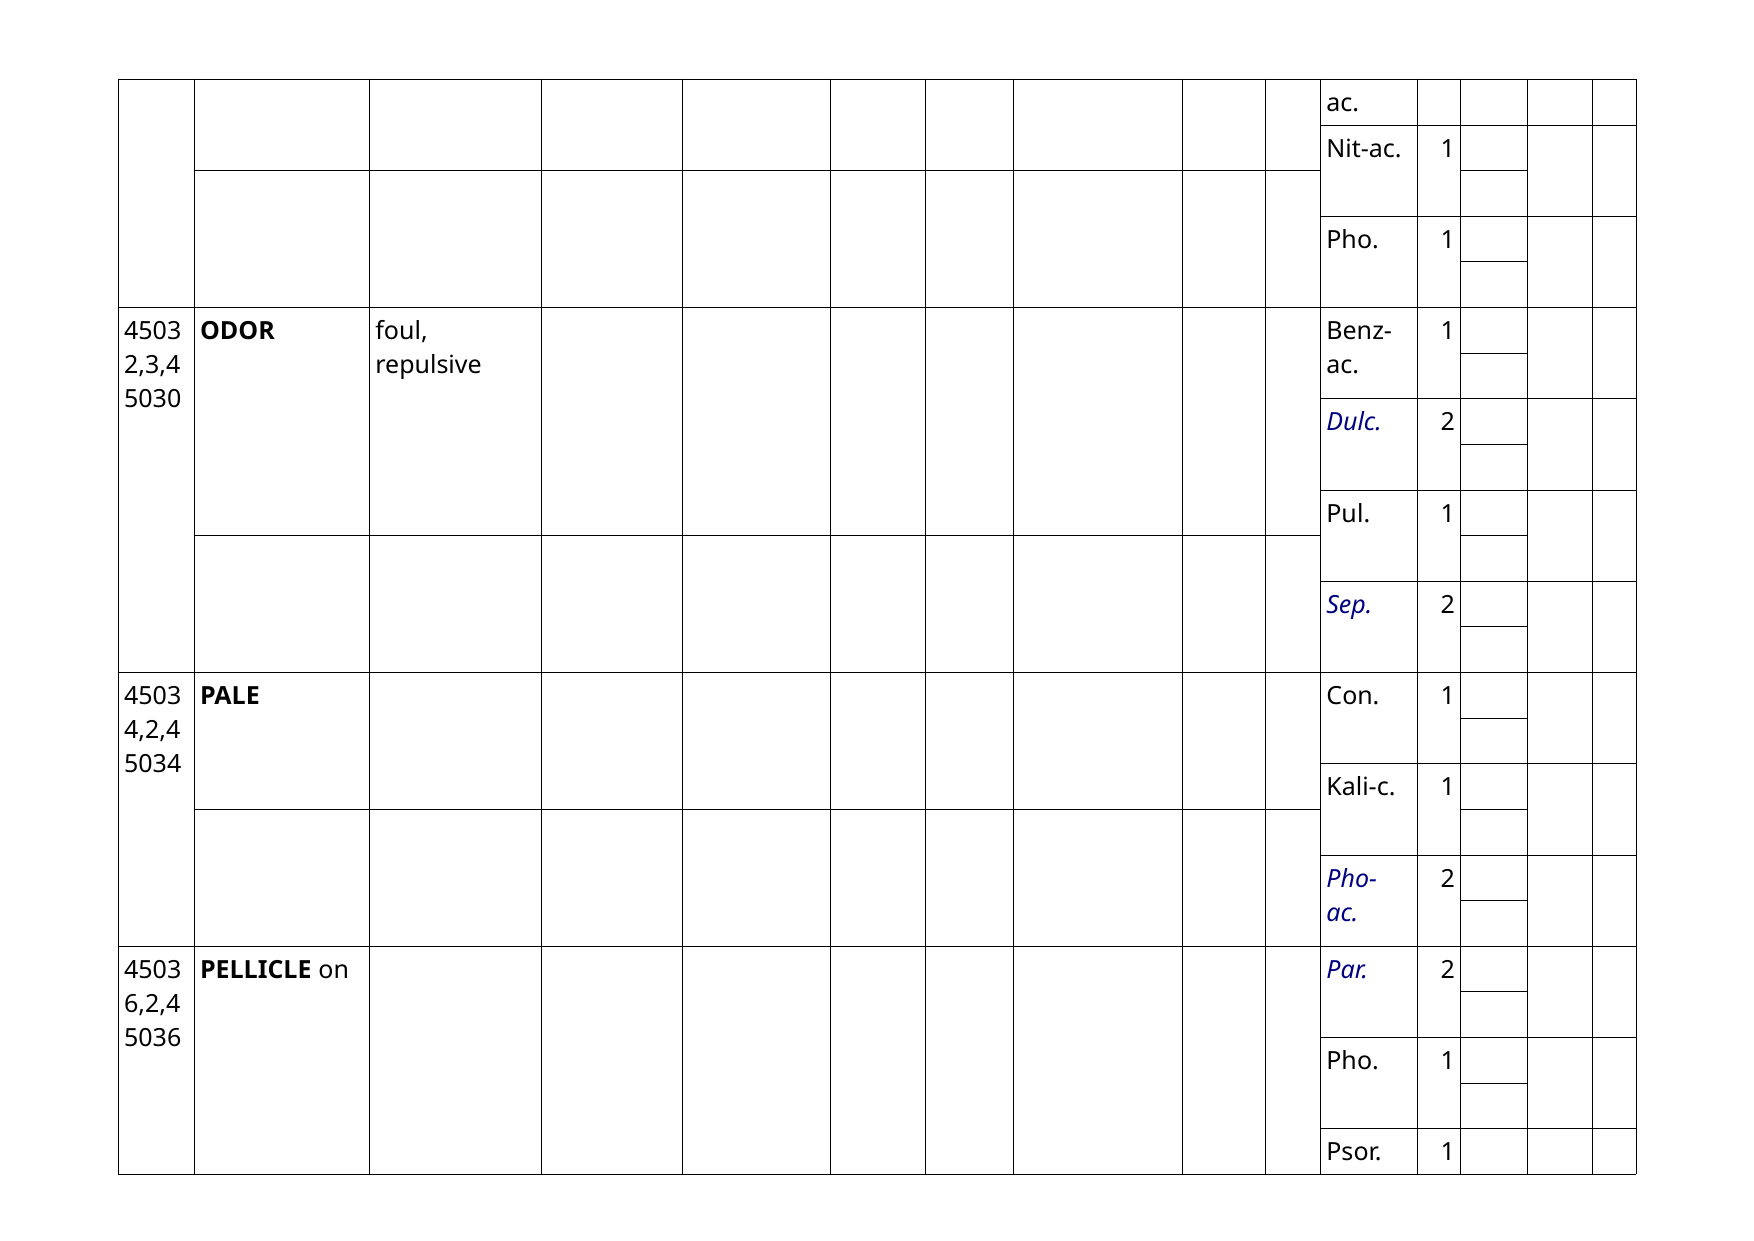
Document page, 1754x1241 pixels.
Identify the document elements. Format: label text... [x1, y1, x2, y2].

table_cell [1528, 1038, 1592, 1128]
table_cell [195, 171, 369, 307]
table_cell [1461, 1129, 1527, 1174]
table_cell [1266, 80, 1320, 170]
table_cell [926, 308, 1013, 535]
table_cell 1 [1418, 673, 1460, 763]
table_cell [1014, 80, 1182, 170]
table_cell [1528, 582, 1592, 672]
table_cell [831, 536, 925, 672]
table_cell [831, 947, 925, 1174]
table_cell [542, 171, 682, 307]
table_cell 1 [1418, 1129, 1460, 1174]
table_cell [370, 80, 541, 170]
table_cell [370, 947, 541, 1174]
table_cell Benz-ac. [1321, 308, 1417, 398]
table_cell [683, 673, 830, 809]
table_cell [1461, 856, 1527, 900]
table_cell 2 [1418, 399, 1460, 489]
table_cell [1461, 810, 1527, 854]
table_cell [1593, 1129, 1636, 1174]
table_cell [1528, 80, 1592, 124]
table_cell [926, 80, 1013, 170]
table_cell [1014, 947, 1182, 1174]
table_cell Nit-ac. [1321, 126, 1417, 216]
table_cell [195, 80, 369, 170]
table_cell [683, 80, 830, 170]
table_cell [1461, 217, 1527, 261]
table_cell [1528, 217, 1592, 307]
table_cell [1461, 308, 1527, 353]
table_cell [1183, 171, 1265, 307]
table_cell [1461, 719, 1527, 763]
table_cell Psor. [1321, 1129, 1417, 1174]
table_cell [542, 308, 682, 535]
table_cell 1 [1418, 764, 1460, 854]
table_cell [1461, 171, 1527, 216]
table_cell [1183, 947, 1265, 1174]
table_cell [926, 947, 1013, 1174]
table_cell Pho-ac. [1321, 856, 1417, 946]
table_cell [1593, 764, 1636, 854]
table_cell [1461, 673, 1527, 718]
table_cell Con. [1321, 673, 1417, 763]
table_cell [1014, 536, 1182, 672]
table_cell [1461, 1038, 1527, 1083]
table_cell [119, 80, 194, 307]
table_cell [370, 810, 541, 946]
table_cell [683, 308, 830, 535]
table_cell [1461, 126, 1527, 170]
table_cell [683, 810, 830, 946]
table_cell [542, 947, 682, 1174]
table_cell [1528, 764, 1592, 854]
table_cell [1528, 308, 1592, 398]
table_cell ac. [1321, 80, 1417, 124]
table_cell [195, 536, 369, 672]
table_cell [1593, 673, 1636, 763]
table_cell odor [195, 308, 369, 535]
table_cell Pul. [1321, 491, 1417, 581]
table_cell [926, 810, 1013, 946]
table_cell [1461, 764, 1527, 809]
table_cell [1528, 947, 1592, 1037]
table_cell [1593, 80, 1636, 124]
table_cell [1266, 810, 1320, 946]
table_cell [1014, 308, 1182, 535]
table_cell Kali-c. [1321, 764, 1417, 854]
table_cell [1266, 673, 1320, 809]
table_cell [1183, 308, 1265, 535]
table_cell [1593, 947, 1636, 1037]
table_cell [1593, 582, 1636, 672]
table_cell [1461, 399, 1527, 444]
table_cell [1461, 262, 1527, 307]
table_cell [1528, 856, 1592, 946]
table_cell [1461, 445, 1527, 489]
table_cell 2 [1418, 582, 1460, 672]
table_cell 1 [1418, 491, 1460, 581]
table_cell [1183, 80, 1265, 170]
table_cell [1461, 582, 1527, 626]
table_cell [683, 171, 830, 307]
table_cell [926, 171, 1013, 307]
table_cell [926, 536, 1013, 672]
table_cell [831, 171, 925, 307]
table_cell [1528, 673, 1592, 763]
table_cell [1528, 1129, 1592, 1174]
table_cell [1266, 947, 1320, 1174]
table_cell [1461, 901, 1527, 946]
table_cell [683, 536, 830, 672]
table_cell [1593, 491, 1636, 581]
table_cell [1593, 308, 1636, 398]
table_cell [1266, 308, 1320, 535]
table_cell [542, 536, 682, 672]
table_cell Pho. [1321, 1038, 1417, 1128]
table_cell [1528, 491, 1592, 581]
table_cell [1014, 673, 1182, 809]
table_cell [370, 171, 541, 307]
table_cell [1593, 126, 1636, 216]
table_cell Par. [1321, 947, 1417, 1037]
table_cell [1528, 399, 1592, 489]
table_cell 1 [1418, 308, 1460, 398]
table_cell [1593, 1038, 1636, 1128]
table_cell foul, repulsive [370, 308, 541, 535]
table_cell [1593, 399, 1636, 489]
table_cell [831, 80, 925, 170]
table_cell [1266, 536, 1320, 672]
table_cell [1461, 80, 1527, 124]
table_cell [683, 947, 830, 1174]
table_cell [1461, 354, 1527, 398]
table_cell [1528, 126, 1592, 216]
table_cell [195, 810, 369, 946]
table_cell [1183, 810, 1265, 946]
table_cell 2 [1418, 856, 1460, 946]
table_cell 45034,2,45034 [119, 673, 194, 946]
table_cell [926, 673, 1013, 809]
table_cell 1 [1418, 126, 1460, 216]
table_cell 2 [1418, 947, 1460, 1037]
table_cell [831, 810, 925, 946]
table_cell 1 [1418, 1038, 1460, 1128]
table_cell Sep. [1321, 582, 1417, 672]
table_cell [542, 80, 682, 170]
table_cell pellicle on [195, 947, 369, 1174]
table_cell Dulc. [1321, 399, 1417, 489]
table_cell pale [195, 673, 369, 809]
table_cell [1461, 536, 1527, 581]
table_cell 45032,3,45030 [119, 308, 194, 672]
table_cell [1418, 80, 1460, 124]
table_cell [1183, 673, 1265, 809]
table_cell [1461, 947, 1527, 991]
table_cell [1593, 856, 1636, 946]
table_cell [831, 308, 925, 535]
table_cell [542, 810, 682, 946]
table_cell [1014, 810, 1182, 946]
table_cell 45036,2,45036 [119, 947, 194, 1174]
table_cell [370, 536, 541, 672]
table_cell Pho. [1321, 217, 1417, 307]
table_cell [1014, 171, 1182, 307]
table_cell [1266, 171, 1320, 307]
table_cell [370, 673, 541, 809]
table_cell 1 [1418, 217, 1460, 307]
table_cell [1461, 491, 1527, 535]
table_cell [831, 673, 925, 809]
table_cell [1461, 1084, 1527, 1128]
table_cell [1593, 217, 1636, 307]
table_cell [1461, 992, 1527, 1037]
table_cell [1461, 627, 1527, 672]
table_cell [542, 673, 682, 809]
table_cell [1183, 536, 1265, 672]
